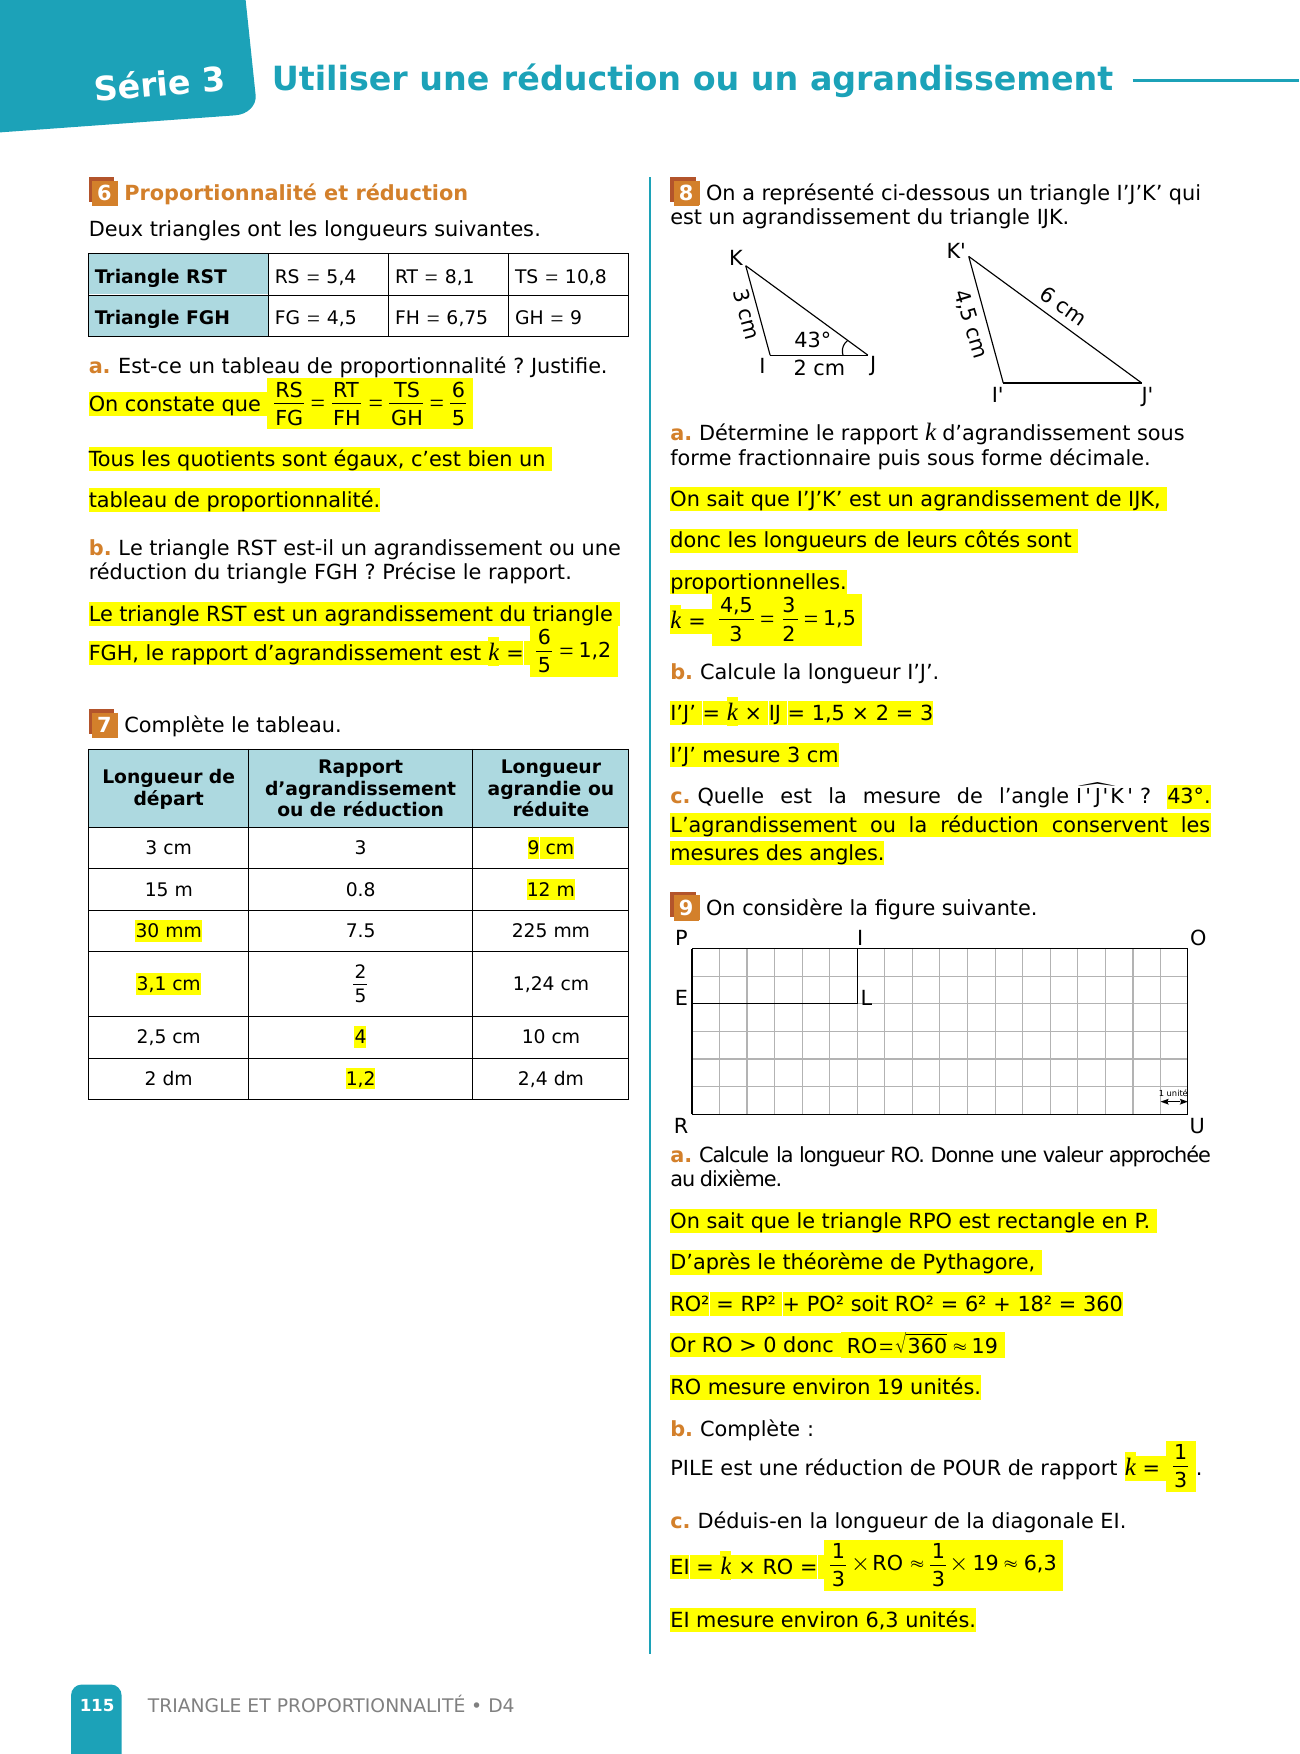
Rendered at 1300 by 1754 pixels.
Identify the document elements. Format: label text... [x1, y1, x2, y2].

table_cell GH = 9 [509, 296, 628, 336]
list b. Complète : [670, 1400, 1211, 1441]
list I’J’ = k × IJ = 1,5 × 2 = 3 I’J’ mesure 3 cm [670, 684, 1211, 767]
list a. Calcule la longueur RO. Donne une valeur approchée au dixième. [670, 1143, 1211, 1191]
list On a représenté ci-dessous un triangle I’J’K’ qui est un agrandissement du triangle IJK. [670, 177, 1211, 229]
table_header RT = 8,1 [389, 254, 508, 294]
table_cell 3 cm [89, 828, 248, 868]
table_header Longueur de départ [89, 750, 248, 827]
list On sait que I’J’K’ est un agrandissement de IJK, donc les longueurs de leurs côtés sont proportionnelles. k = [670, 470, 1211, 646]
list RO mesure environ 19 unités. [670, 1358, 1211, 1400]
list PILE est une réduction de POUR de rapport k = [670, 1441, 1166, 1492]
table_cell 3,1 cm [89, 952, 248, 1016]
subtitle On considère la figure suivante. [696, 892, 1211, 920]
list Tous les quotients sont égaux, c’est bien un tableau de proportionnalité. [88, 429, 629, 512]
table_cell 2 dm [89, 1059, 248, 1099]
table_cell Triangle FGH [89, 296, 268, 336]
table_cell 225 mm [473, 911, 628, 951]
list Est-ce un tableau de proportionnalité ? Justifie. [88, 337, 629, 378]
subtitle Proportionnalité et réduction [114, 177, 629, 205]
table_cell [249, 952, 472, 1016]
table_cell 2,5 cm [89, 1017, 248, 1057]
table_cell FG = 4,5 [269, 296, 388, 336]
list On constate que [88, 378, 267, 429]
table_cell 0,8 [249, 869, 472, 910]
list EI mesure environ 6,3 unités. [670, 1597, 1211, 1632]
table_header Longueur agrandie ou réduite [473, 750, 628, 827]
table_cell 3 [249, 828, 472, 868]
table_cell 7,5 [249, 911, 472, 951]
list EI = k × RO = [670, 1540, 824, 1591]
list c. Déduis-en la longueur de la diagonale EI. [670, 1492, 1211, 1534]
list Deux triangles ont les longueurs suivantes. [88, 217, 629, 241]
list [1063, 1540, 1211, 1591]
table_cell FH = 6,75 [389, 296, 508, 336]
list b. Calcule la longueur I’J’. [670, 660, 1211, 684]
table_header Rapport d’agrandissement ou de réduction [249, 750, 472, 827]
table_cell 1,2 [249, 1059, 472, 1099]
list . [1196, 1441, 1211, 1492]
table_header Triangle RST [89, 254, 268, 294]
table_cell 2,4 dm [473, 1059, 628, 1099]
table_cell 9 cm [473, 828, 628, 868]
list On sait que le triangle RPO est rectangle en P. D’après le théorème de Pythagore, RO² = RP² + PO² soit RO² = 6² + 18² = 360 Or RO > 0 donc [670, 1191, 1211, 1358]
list Le triangle RST est un agrandissement du triangle FGH, le rapport d’agrandissement est k = [88, 584, 629, 677]
table_cell 1,24 cm [473, 952, 628, 1016]
table_cell 10 cm [473, 1017, 628, 1057]
list c. Quelle est la mesure de l’angle ? 43°. L’agrandissement ou la réduction conservent les mesures des angles. [670, 782, 1211, 865]
table_header RS = 5,4 [269, 254, 388, 294]
list [473, 378, 629, 429]
list a. Détermine le rapport k d’agrandissement sous forme fractionnaire puis sous forme décimale. [670, 417, 1211, 470]
subtitle Complète le tableau. [114, 709, 629, 737]
table_header TS = 10,8 [509, 254, 628, 294]
list b. Le triangle RST est-il un agrandissement ou une réduction du triangle FGH ? Précise le rapport. [88, 536, 629, 584]
table_cell 12 m [473, 869, 628, 910]
table_cell 30 mm [89, 911, 248, 951]
table_cell 15 m [89, 869, 248, 910]
table_cell 4 [249, 1017, 472, 1057]
